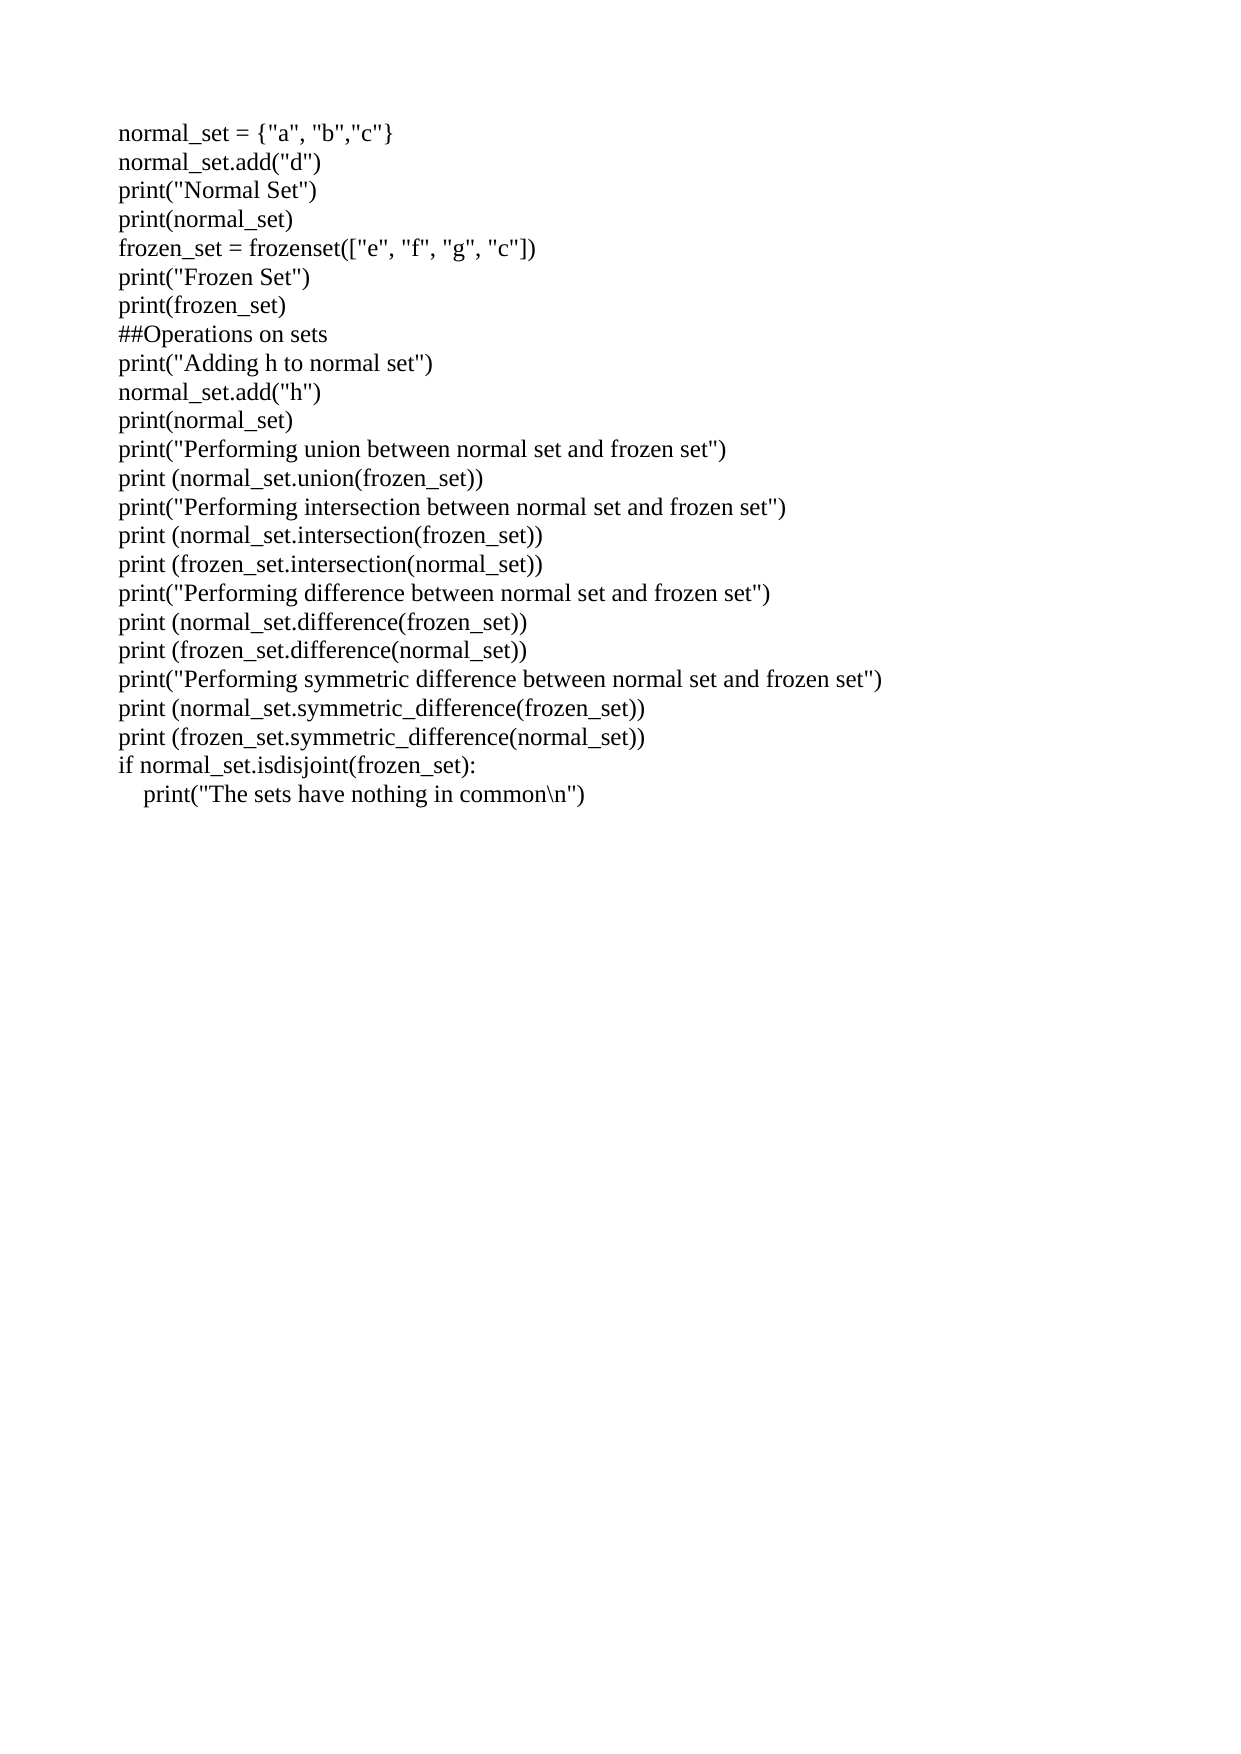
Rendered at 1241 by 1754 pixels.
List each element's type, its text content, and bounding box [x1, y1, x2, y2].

text print (normal_set.difference(frozen_set)) [118, 607, 1122, 636]
text print (frozen_set.symmetric_difference(normal_set)) [118, 722, 1122, 751]
text print("The sets have nothing in common\n") [118, 779, 1122, 808]
text if normal_set.isdisjoint(frozen_set): [118, 751, 1122, 779]
text print("Performing union between normal set and frozen set") [118, 434, 1122, 463]
text print(frozen_set) [118, 291, 1122, 319]
text print(normal_set) [118, 204, 1122, 233]
text print("Adding h to normal set") [118, 348, 1122, 377]
text print("Frozen Set") [118, 262, 1122, 291]
text print (normal_set.symmetric_difference(frozen_set)) [118, 693, 1122, 722]
text print (normal_set.intersection(frozen_set)) [118, 521, 1122, 549]
text print(normal_set) [118, 406, 1122, 434]
text print (normal_set.union(frozen_set)) [118, 463, 1122, 492]
text normal_set = {"a", "b","c"} [118, 118, 1122, 147]
text print("Performing symmetric difference between normal set and frozen set") [118, 664, 1122, 693]
text normal_set.add("d") [118, 147, 1122, 176]
text ##Operations on sets [118, 319, 1122, 348]
text print (frozen_set.intersection(normal_set)) [118, 549, 1122, 578]
text print("Performing difference between normal set and frozen set") [118, 578, 1122, 607]
text print("Performing intersection between normal set and frozen set") [118, 492, 1122, 521]
text print("Normal Set") [118, 176, 1122, 204]
text frozen_set = frozenset(["e", "f", "g", "c"]) [118, 233, 1122, 262]
text print (frozen_set.difference(normal_set)) [118, 636, 1122, 664]
text normal_set.add("h") [118, 377, 1122, 406]
